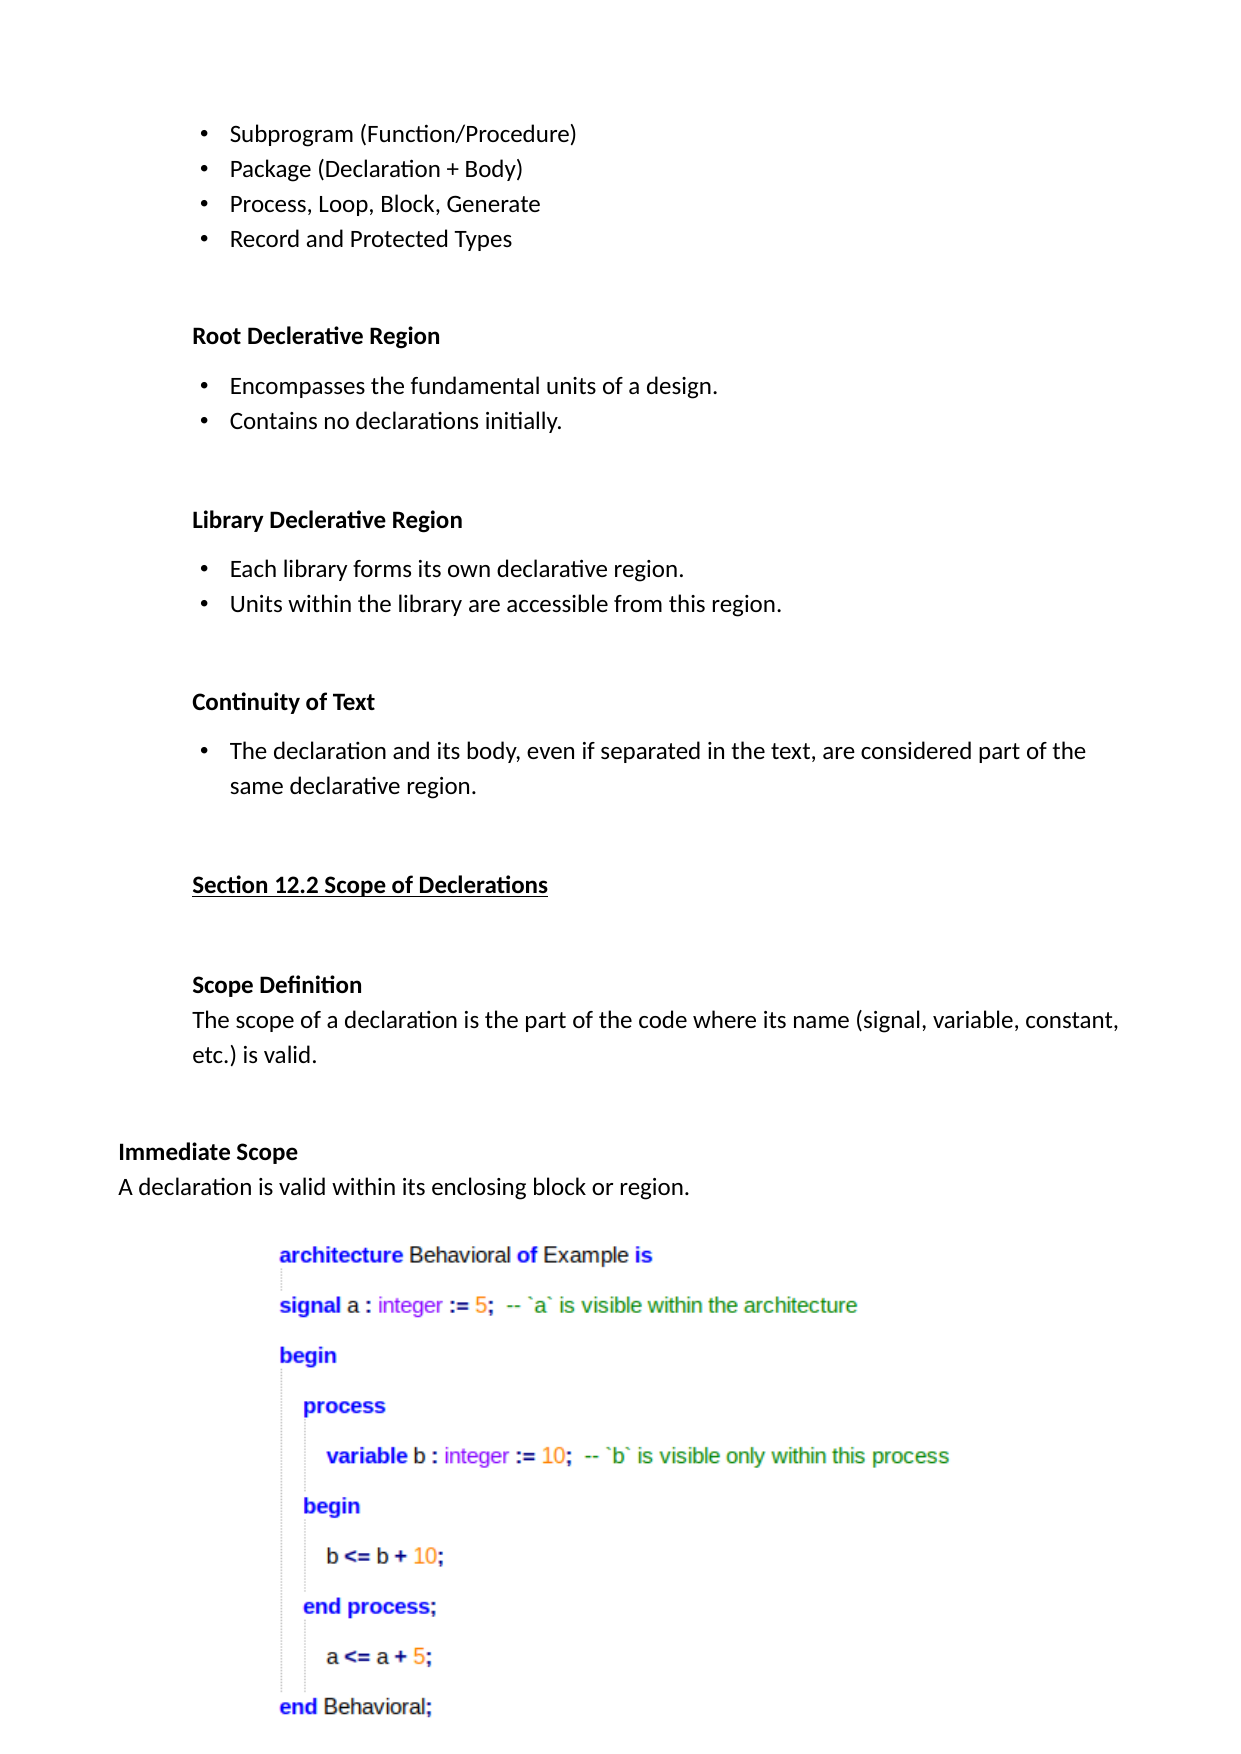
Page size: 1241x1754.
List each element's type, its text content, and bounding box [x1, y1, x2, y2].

text Immediate Scope A declaration is valid within its enclosing block or region. [118, 1136, 1122, 1201]
list Contains no declarations initially. [200, 405, 1122, 435]
text Library Declerative Region [118, 504, 1122, 534]
list Record and Protected Types [200, 223, 1122, 254]
picture [272, 1220, 968, 1738]
list Subprogram (Function/Procedure) [200, 118, 1122, 149]
text Continuity of Text [118, 686, 1122, 716]
list Units within the library are accessible from this region. [200, 589, 1122, 619]
list Process, Loop, Block, Generate [200, 188, 1122, 219]
text Scope Definition The scope of a declaration is the part of the code where its name (signal, variable, constant, etc.) is valid. [192, 969, 1122, 1069]
list The declaration and its body, even if separated in the text, are considered part of the same declarative region. [200, 735, 1122, 801]
text Section 12.2 Scope of Declerations [118, 869, 1122, 900]
list Encompasses the fundamental units of a design. [200, 370, 1122, 400]
list Each library forms its own declarative region. [200, 554, 1122, 584]
list Package (Declaration + Body) [200, 153, 1122, 184]
text Root Declerative Region [118, 320, 1122, 351]
